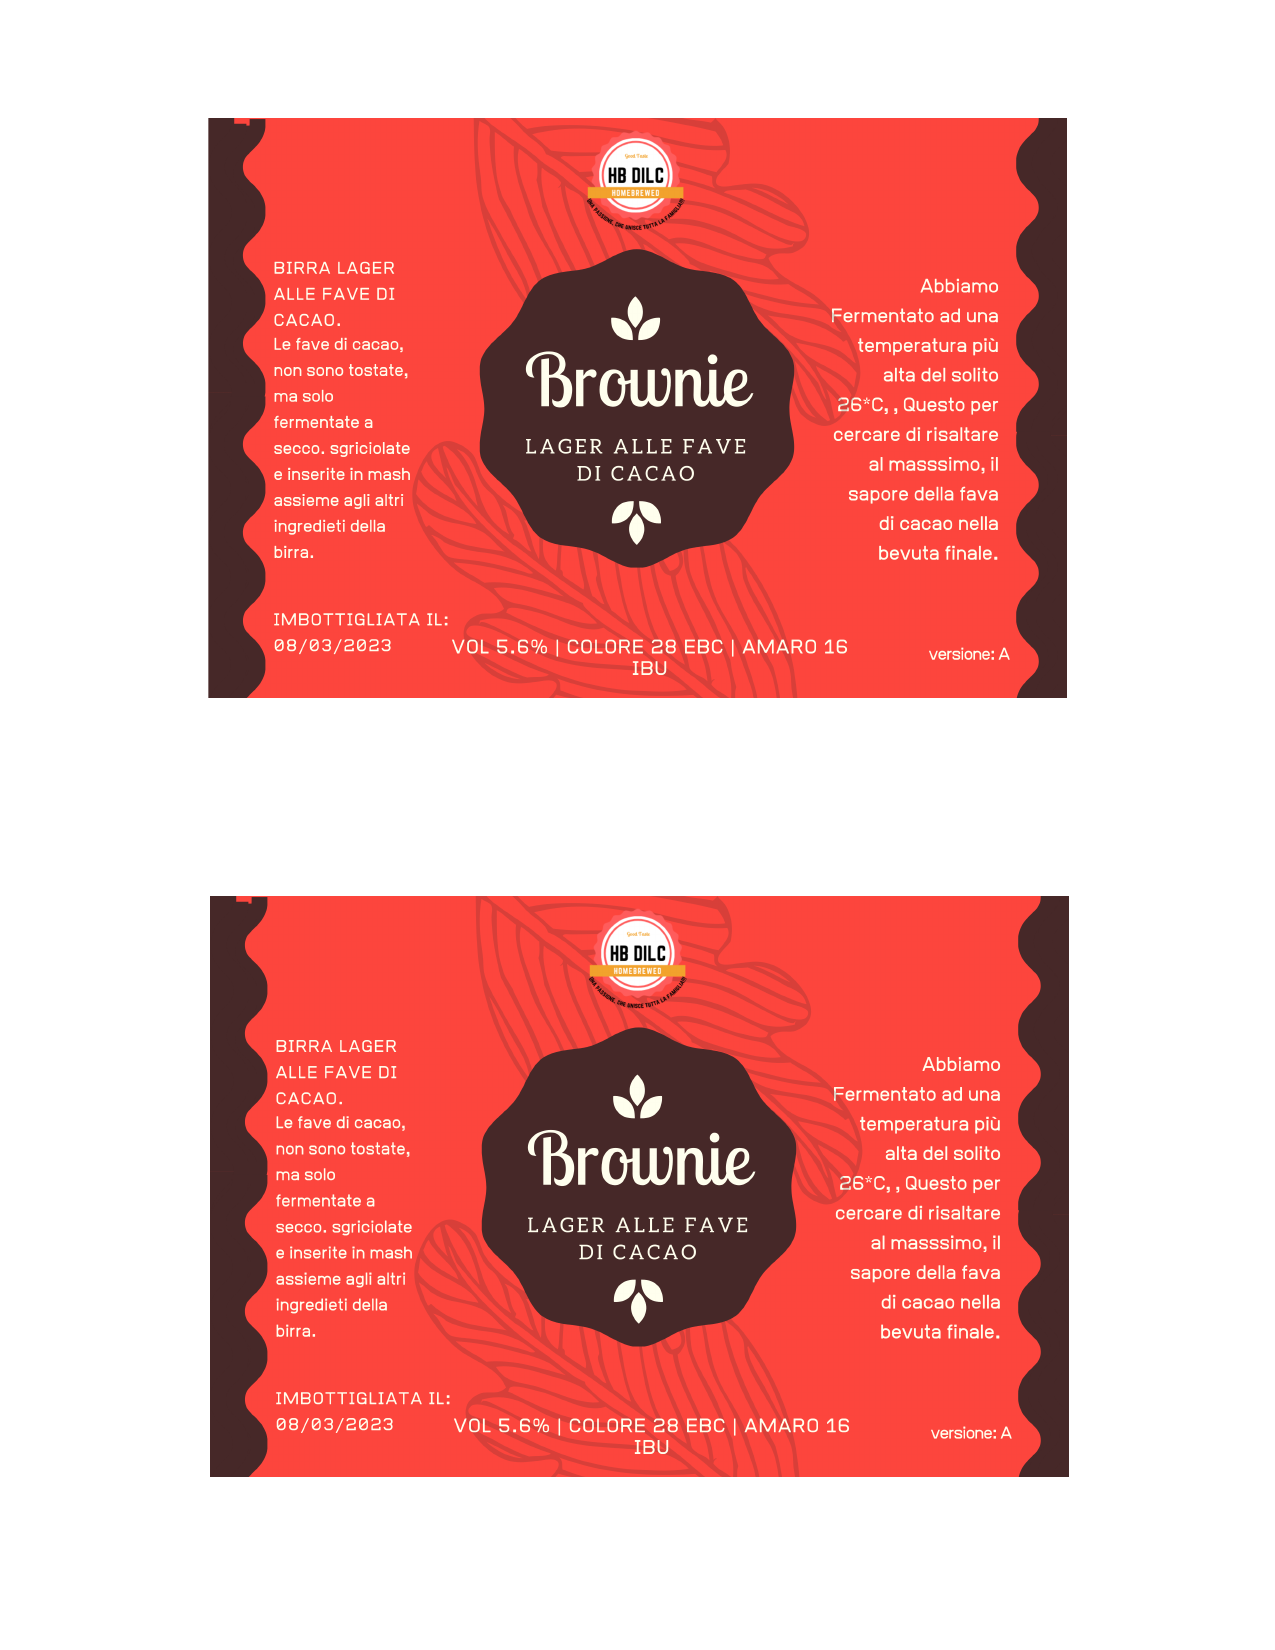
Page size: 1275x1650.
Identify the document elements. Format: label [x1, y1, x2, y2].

picture [208, 118, 1067, 698]
picture [210, 896, 1069, 1477]
